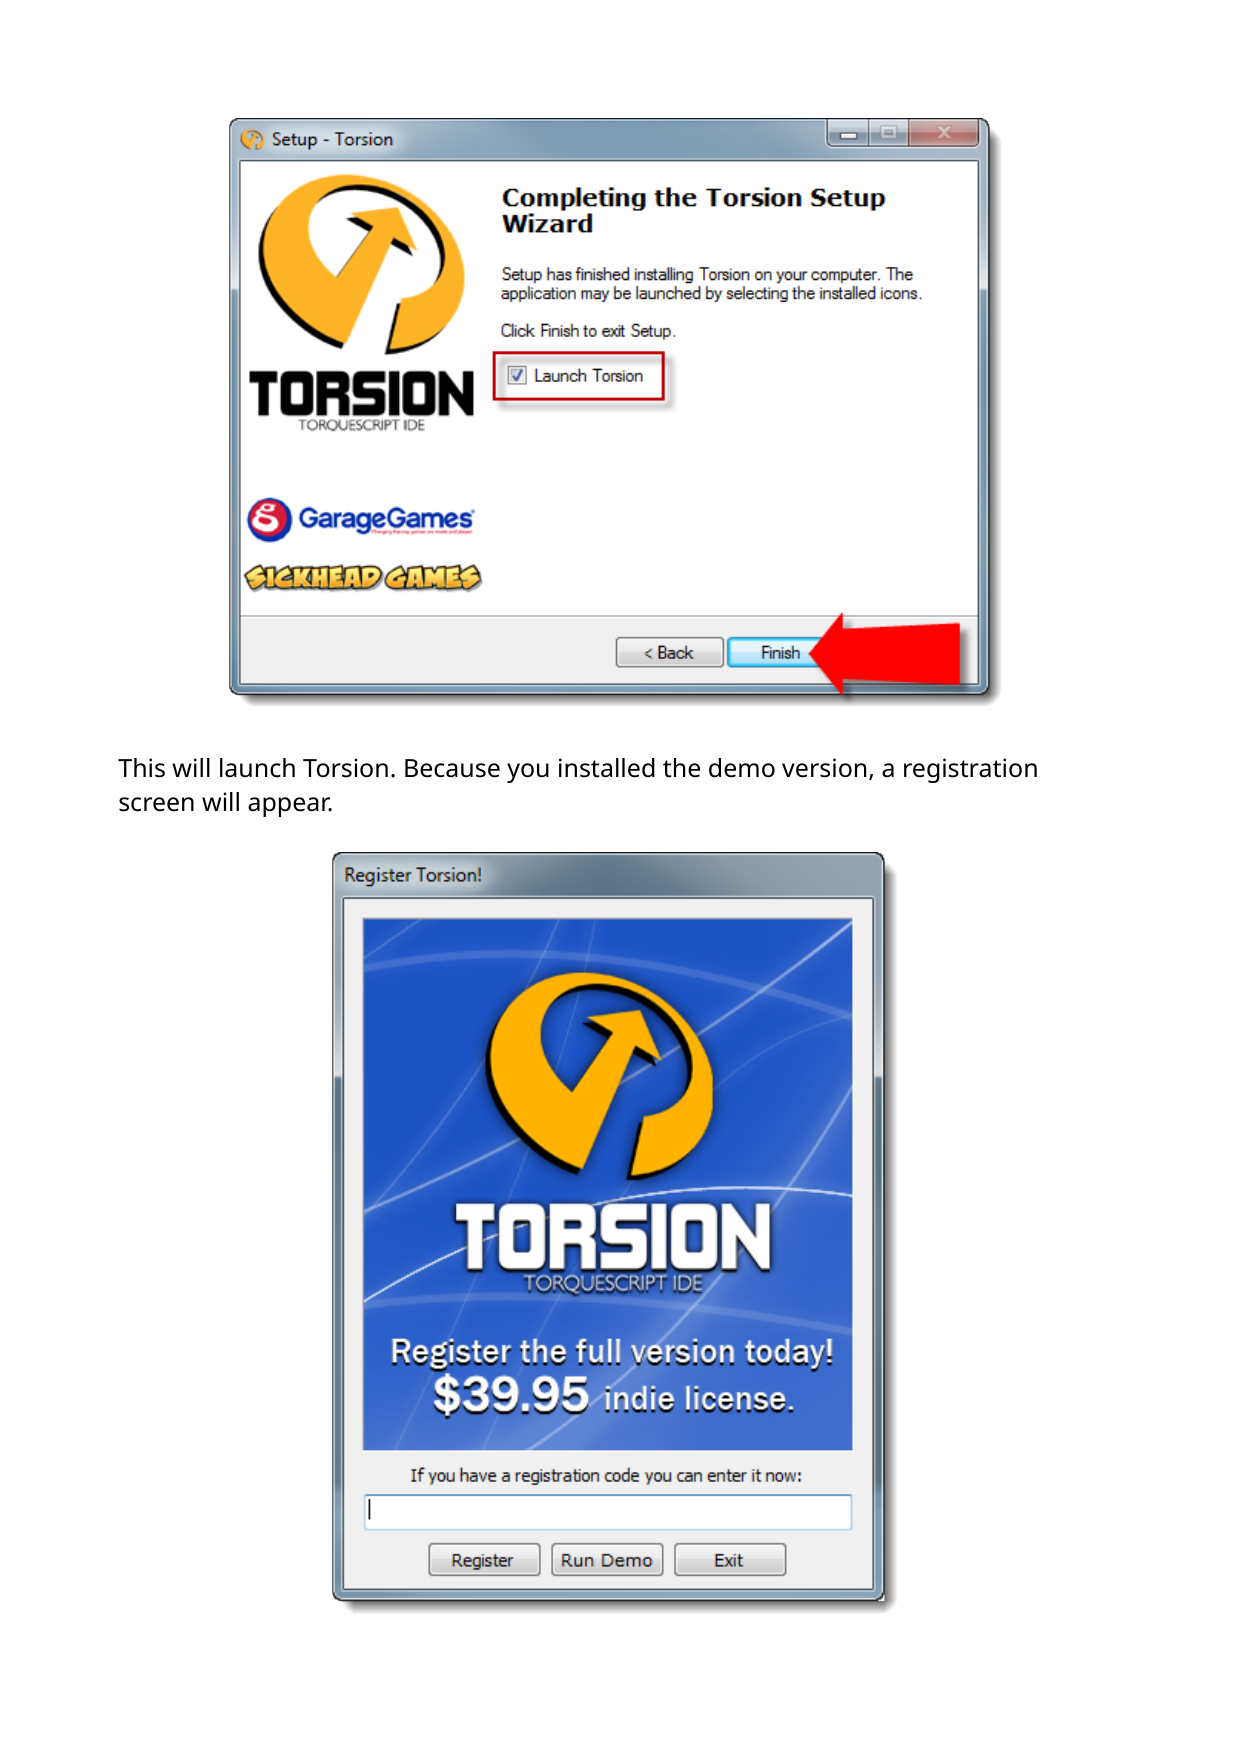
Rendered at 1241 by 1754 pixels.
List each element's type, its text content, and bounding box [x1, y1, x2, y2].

picture [332, 852, 908, 1625]
picture [229, 118, 1012, 717]
text This will launch Torsion. Because you installed the demo version, a registration screen will appear. [118, 751, 1122, 819]
